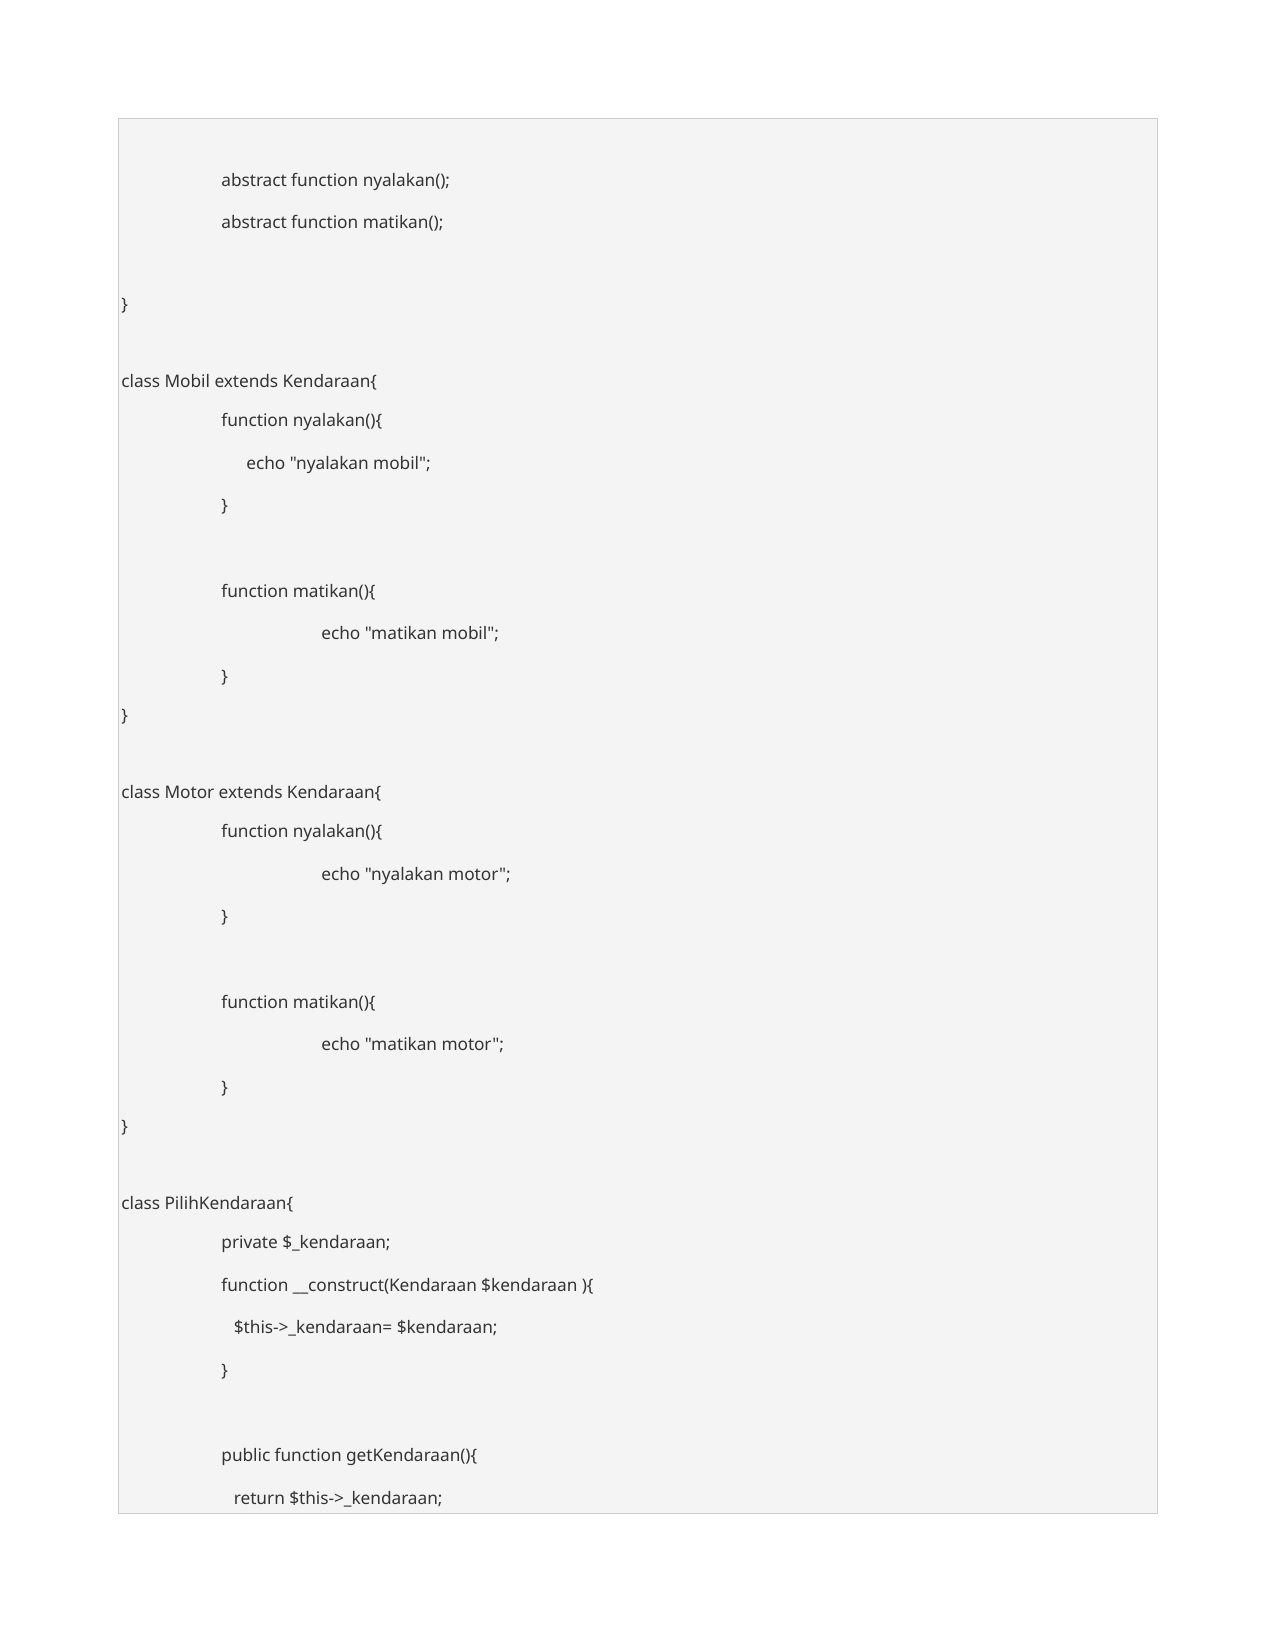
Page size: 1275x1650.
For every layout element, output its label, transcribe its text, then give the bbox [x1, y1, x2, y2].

text function nyalakan(){ [119, 812, 1157, 844]
text class Mobil extends Kendaraan{ [119, 366, 1157, 393]
text class Motor extends Kendaraan{ [119, 777, 1157, 804]
text private $_kendaraan; [119, 1223, 1157, 1255]
text $this->_kendaraan= $kendaraan; [119, 1309, 1157, 1340]
text function matikan(){ [119, 983, 1157, 1014]
text } [119, 487, 1157, 518]
text return $this->_kendaraan; [119, 1479, 1157, 1513]
text function __construct(Kendaraan $kendaraan ){ [119, 1266, 1157, 1297]
text class PilihKendaraan{ [119, 1188, 1157, 1215]
text function nyalakan(){ [119, 401, 1157, 433]
text abstract function matikan(); [119, 203, 1157, 235]
text } [119, 1111, 1157, 1137]
text } [119, 1068, 1157, 1099]
text } [119, 1351, 1157, 1383]
text echo "matikan motor"; [119, 1025, 1157, 1057]
text } [119, 699, 1157, 726]
text } [119, 657, 1157, 688]
text echo "nyalakan mobil"; [119, 444, 1157, 475]
text echo "nyalakan motor"; [119, 855, 1157, 886]
text abstract function nyalakan(); [119, 161, 1157, 192]
text } [119, 898, 1157, 929]
text function matikan(){ [119, 572, 1157, 603]
text } [119, 288, 1157, 315]
text public function getKendaraan(){ [119, 1436, 1157, 1468]
text echo "matikan mobil"; [119, 614, 1157, 646]
